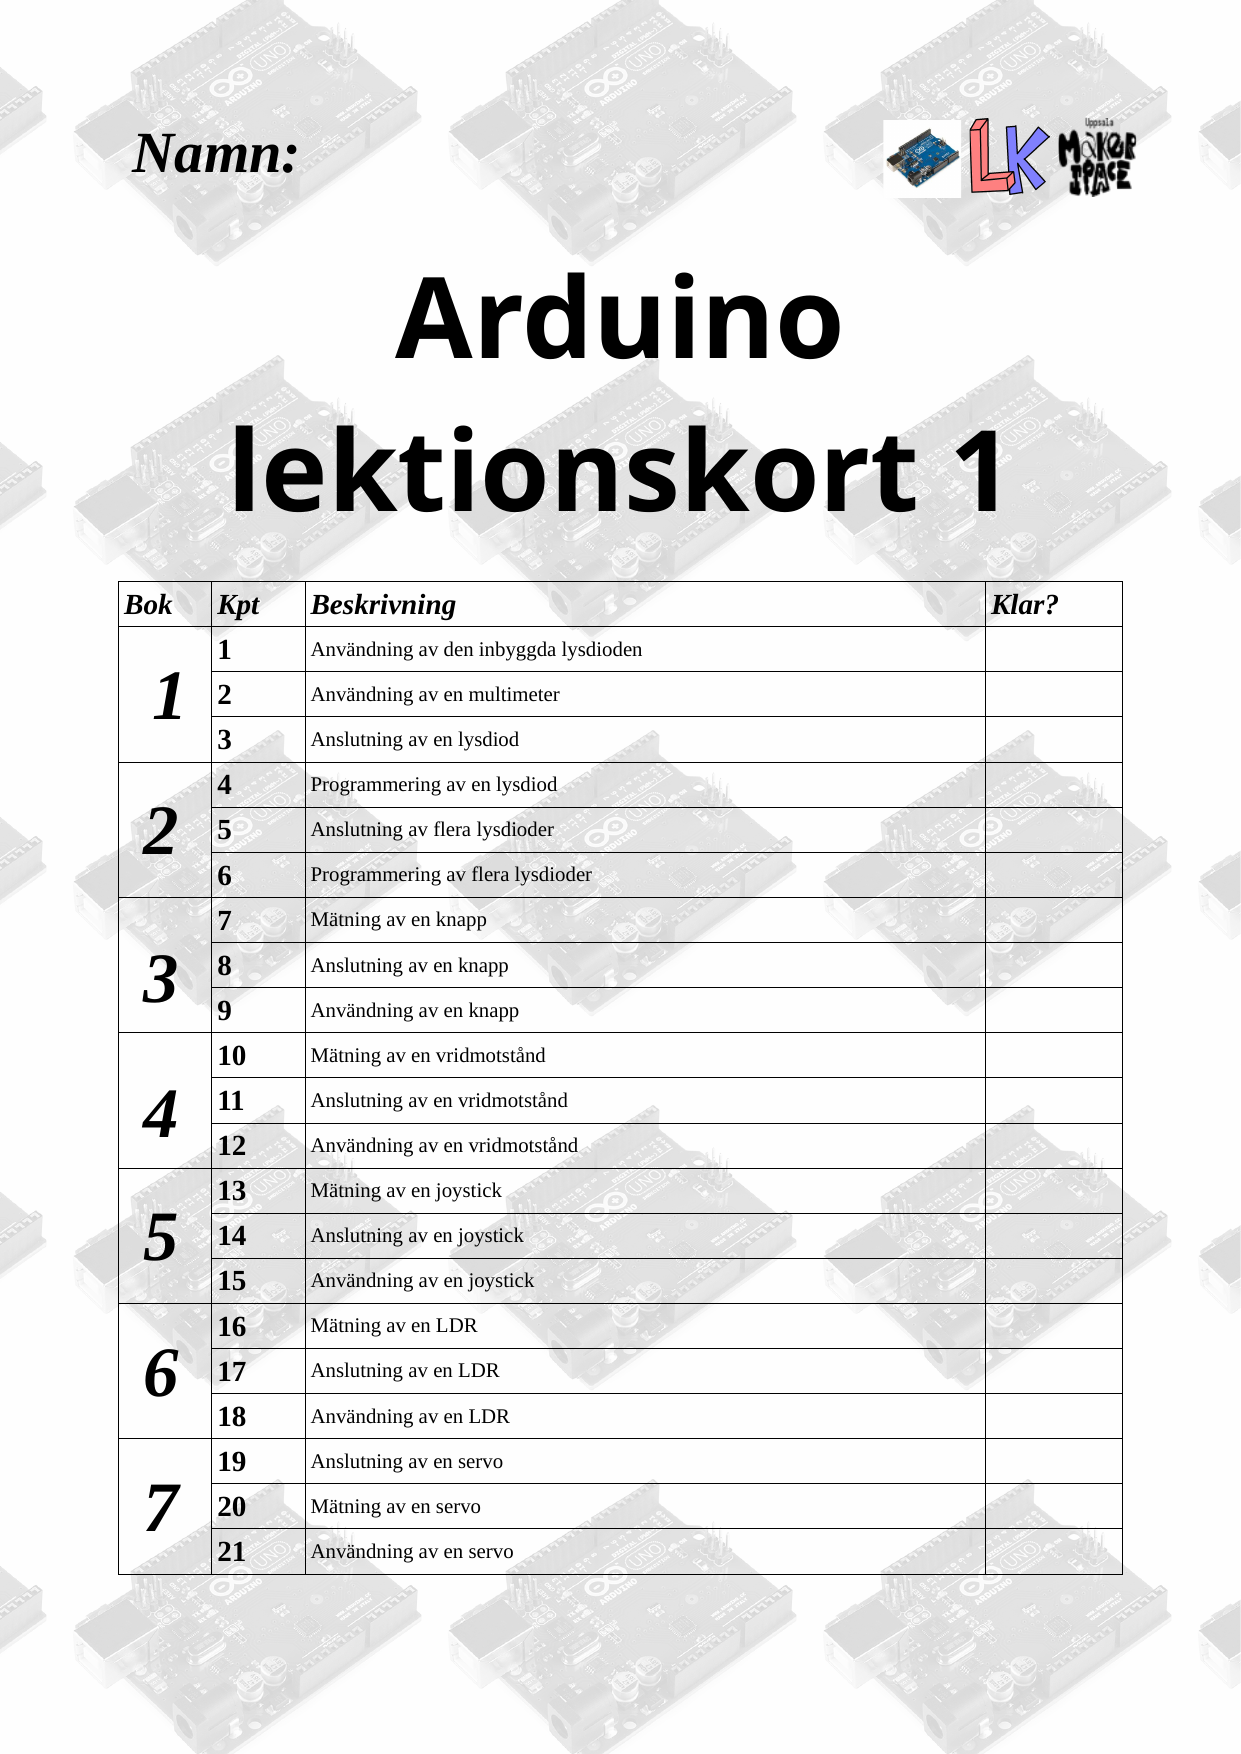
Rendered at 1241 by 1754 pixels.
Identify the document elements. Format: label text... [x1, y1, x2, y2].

table_cell [986, 627, 1122, 671]
table_cell Mätning av en joystick [306, 1169, 985, 1213]
title Arduino lektionskort 1 [118, 238, 1122, 544]
table_cell [986, 853, 1122, 897]
table_cell 15 [212, 1259, 305, 1303]
table_cell 2 [119, 763, 211, 897]
text Namn: [118, 118, 969, 185]
table_cell 12 [212, 1124, 305, 1167]
table_cell Mätning av en LDR [306, 1304, 985, 1348]
table_cell 6 [212, 853, 305, 897]
table_cell [986, 1439, 1122, 1483]
table_cell 9 [212, 988, 305, 1032]
table_cell 10 [212, 1033, 305, 1077]
table_header Beskrivning [306, 582, 985, 626]
table_cell 7 [212, 898, 305, 942]
table_cell [986, 1529, 1122, 1573]
table_cell Användning av en knapp [306, 988, 985, 1032]
table_cell 14 [212, 1214, 305, 1258]
table_header Klar? [986, 582, 1122, 626]
table_cell Anslutning av flera lysdioder [306, 808, 985, 852]
table_cell 5 [212, 808, 305, 852]
table_cell Användning av en joystick [306, 1259, 985, 1303]
table_cell 20 [212, 1484, 305, 1528]
table_cell Anslutning av en knapp [306, 943, 985, 987]
table_cell Anslutning av en joystick [306, 1214, 985, 1258]
table_cell [986, 898, 1122, 942]
table_cell Mätning av en knapp [306, 898, 985, 942]
table_cell Användning av en multimeter [306, 672, 985, 716]
table_cell [986, 988, 1122, 1032]
table_cell [986, 1484, 1122, 1528]
table_cell Anslutning av en servo [306, 1439, 985, 1483]
picture [1058, 118, 1137, 197]
table_cell 3 [119, 898, 211, 1032]
table_cell [986, 943, 1122, 987]
table_cell 21 [212, 1529, 305, 1573]
table_cell [986, 1078, 1122, 1122]
text [1050, 118, 1058, 185]
table_cell 7 [119, 1439, 211, 1573]
table_cell 19 [212, 1439, 305, 1483]
picture [969, 118, 1050, 195]
picture [883, 120, 962, 198]
table_cell Mätning av en servo [306, 1484, 985, 1528]
table_cell Anslutning av en vridmotstånd [306, 1078, 985, 1122]
table_cell 5 [119, 1169, 211, 1303]
table_cell [986, 1349, 1122, 1393]
table_cell [986, 1394, 1122, 1438]
table_cell 1 [212, 627, 305, 671]
table_cell Användning av den inbyggda lysdioden [306, 627, 985, 671]
table_cell [986, 1304, 1122, 1348]
table_cell [986, 717, 1122, 762]
table_cell 13 [212, 1169, 305, 1213]
table_cell [986, 672, 1122, 716]
table_cell Anslutning av en LDR [306, 1349, 985, 1393]
table_cell 4 [212, 763, 305, 807]
table_cell 11 [212, 1078, 305, 1122]
table_cell Programmering av flera lysdioder [306, 853, 985, 897]
table_cell [986, 808, 1122, 852]
table_cell 18 [212, 1394, 305, 1438]
table_cell [986, 1169, 1122, 1213]
table_cell 17 [212, 1349, 305, 1393]
table_cell 8 [212, 943, 305, 987]
table_cell Användning av en vridmotstånd [306, 1124, 985, 1167]
table_cell 6 [119, 1304, 211, 1438]
table_cell Programmering av en lysdiod [306, 763, 985, 807]
table_cell Användning av en LDR [306, 1394, 985, 1438]
table_cell [986, 1259, 1122, 1303]
table_cell [986, 1124, 1122, 1167]
table_cell Anslutning av en lysdiod [306, 717, 985, 762]
table_header Bok [119, 582, 211, 626]
table_cell 16 [212, 1304, 305, 1348]
table_header Kpt [212, 582, 305, 626]
table_cell [986, 763, 1122, 807]
table_cell 3 [212, 717, 305, 762]
table_cell 1 [119, 627, 211, 762]
table_cell [986, 1033, 1122, 1077]
table_cell 2 [212, 672, 305, 716]
table_cell 4 [119, 1033, 211, 1167]
table_cell Användning av en servo [306, 1529, 985, 1573]
table_cell Mätning av en vridmotstånd [306, 1033, 985, 1077]
table_cell [986, 1214, 1122, 1258]
